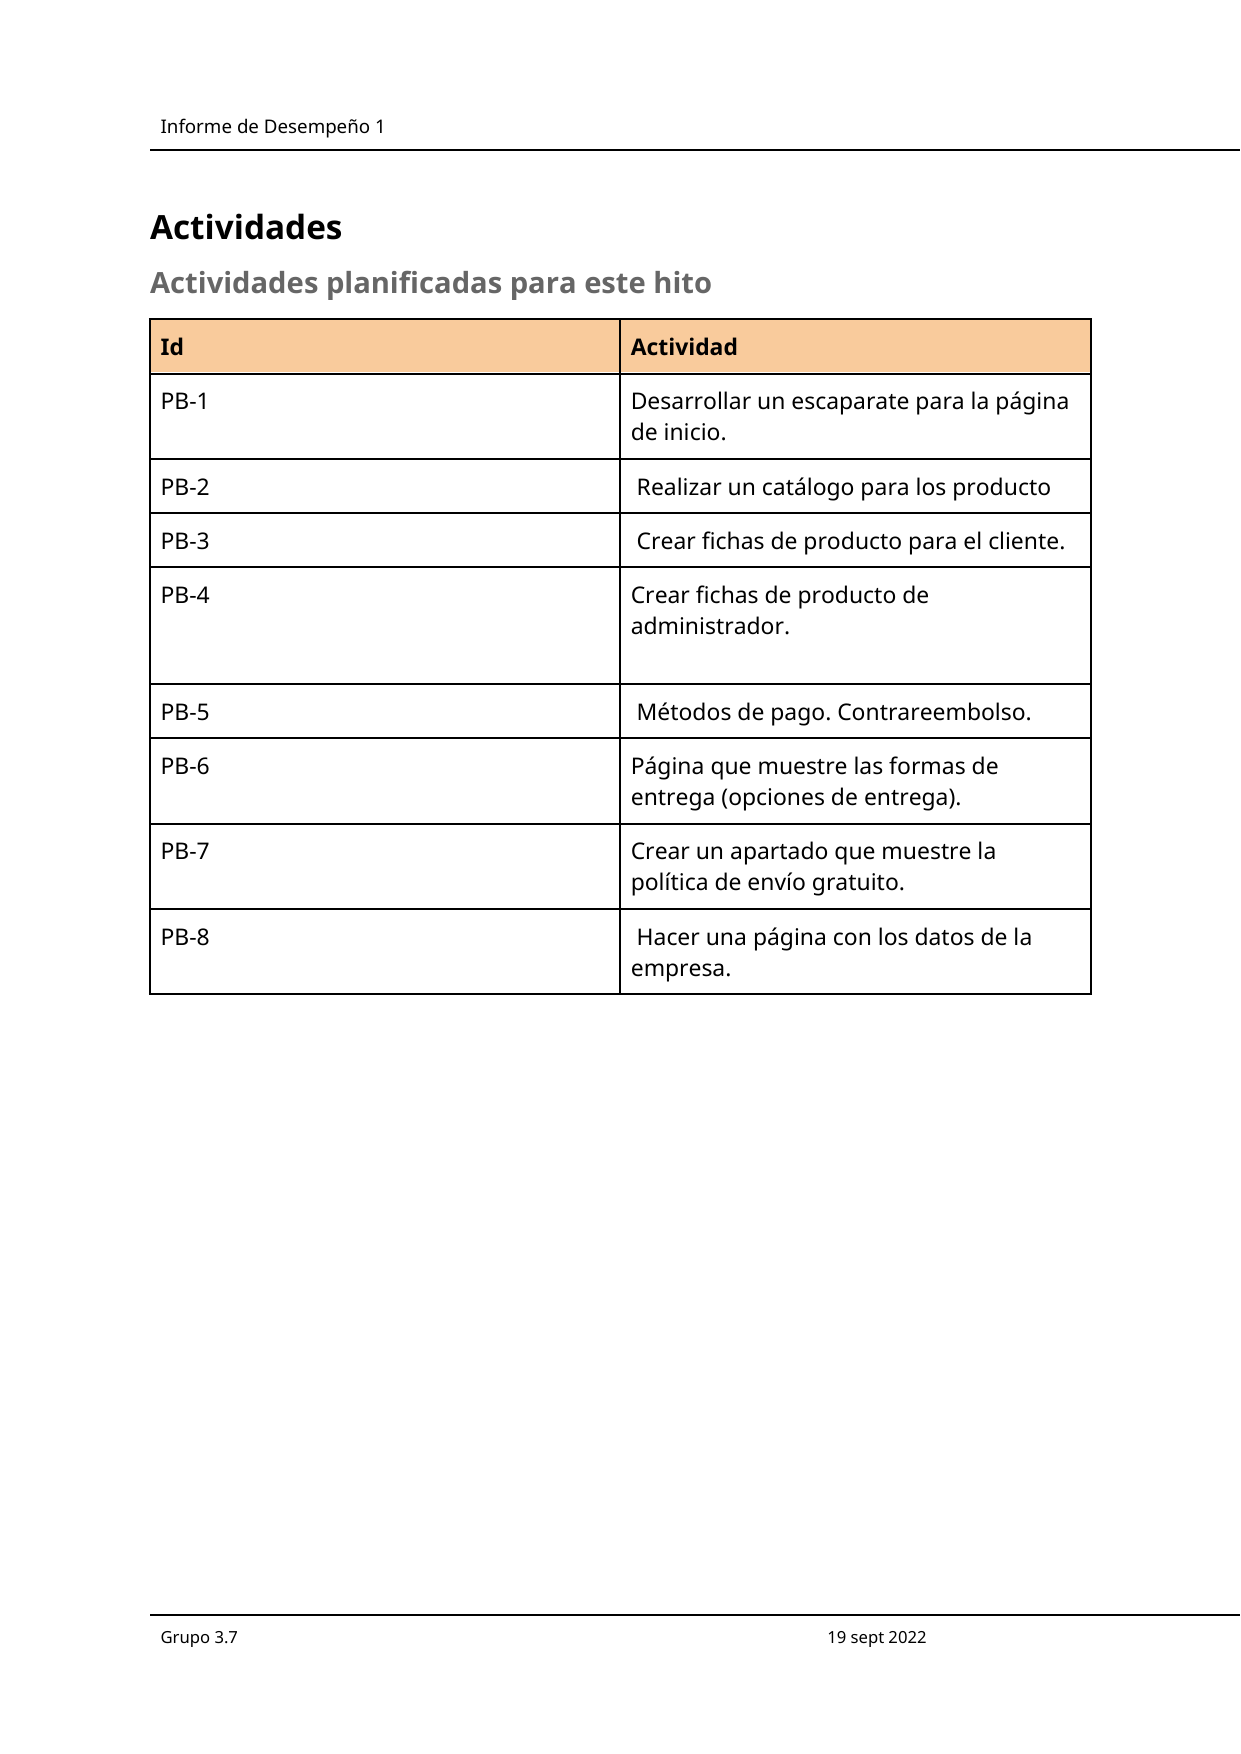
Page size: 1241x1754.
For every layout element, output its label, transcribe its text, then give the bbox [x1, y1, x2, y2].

table_header Actividad [621, 320, 1090, 372]
table_cell PB-6 [151, 739, 619, 822]
table_cell Página que muestre las formas de entrega (opciones de entrega). [621, 739, 1090, 822]
table_cell PB-5 [151, 685, 619, 737]
table_cell Crear un apartado que muestre la política de envío gratuito. [621, 825, 1090, 908]
table_cell PB-3 [151, 514, 619, 566]
table_cell Métodos de pago. Contrareembolso. [621, 685, 1090, 737]
table_cell Crear fichas de producto para el cliente. [621, 514, 1090, 566]
table_cell Crear fichas de producto de administrador. [621, 568, 1090, 683]
table_cell PB-7 [151, 825, 619, 908]
table_cell Realizar un catálogo para los producto [621, 460, 1090, 512]
table_cell PB-4 [151, 568, 619, 683]
table_cell Desarrollar un escaparate para la página de inicio. [621, 375, 1090, 458]
table_header Id [151, 320, 619, 372]
table_cell Hacer una página con los datos de la empresa. [621, 910, 1090, 993]
table_cell PB-1 [151, 375, 619, 458]
subtitle Actividades planificadas para este hito [150, 262, 1090, 302]
subtitle Actividades [150, 204, 1090, 249]
table_cell PB-2 [151, 460, 619, 512]
table_cell PB-8 [151, 910, 619, 993]
